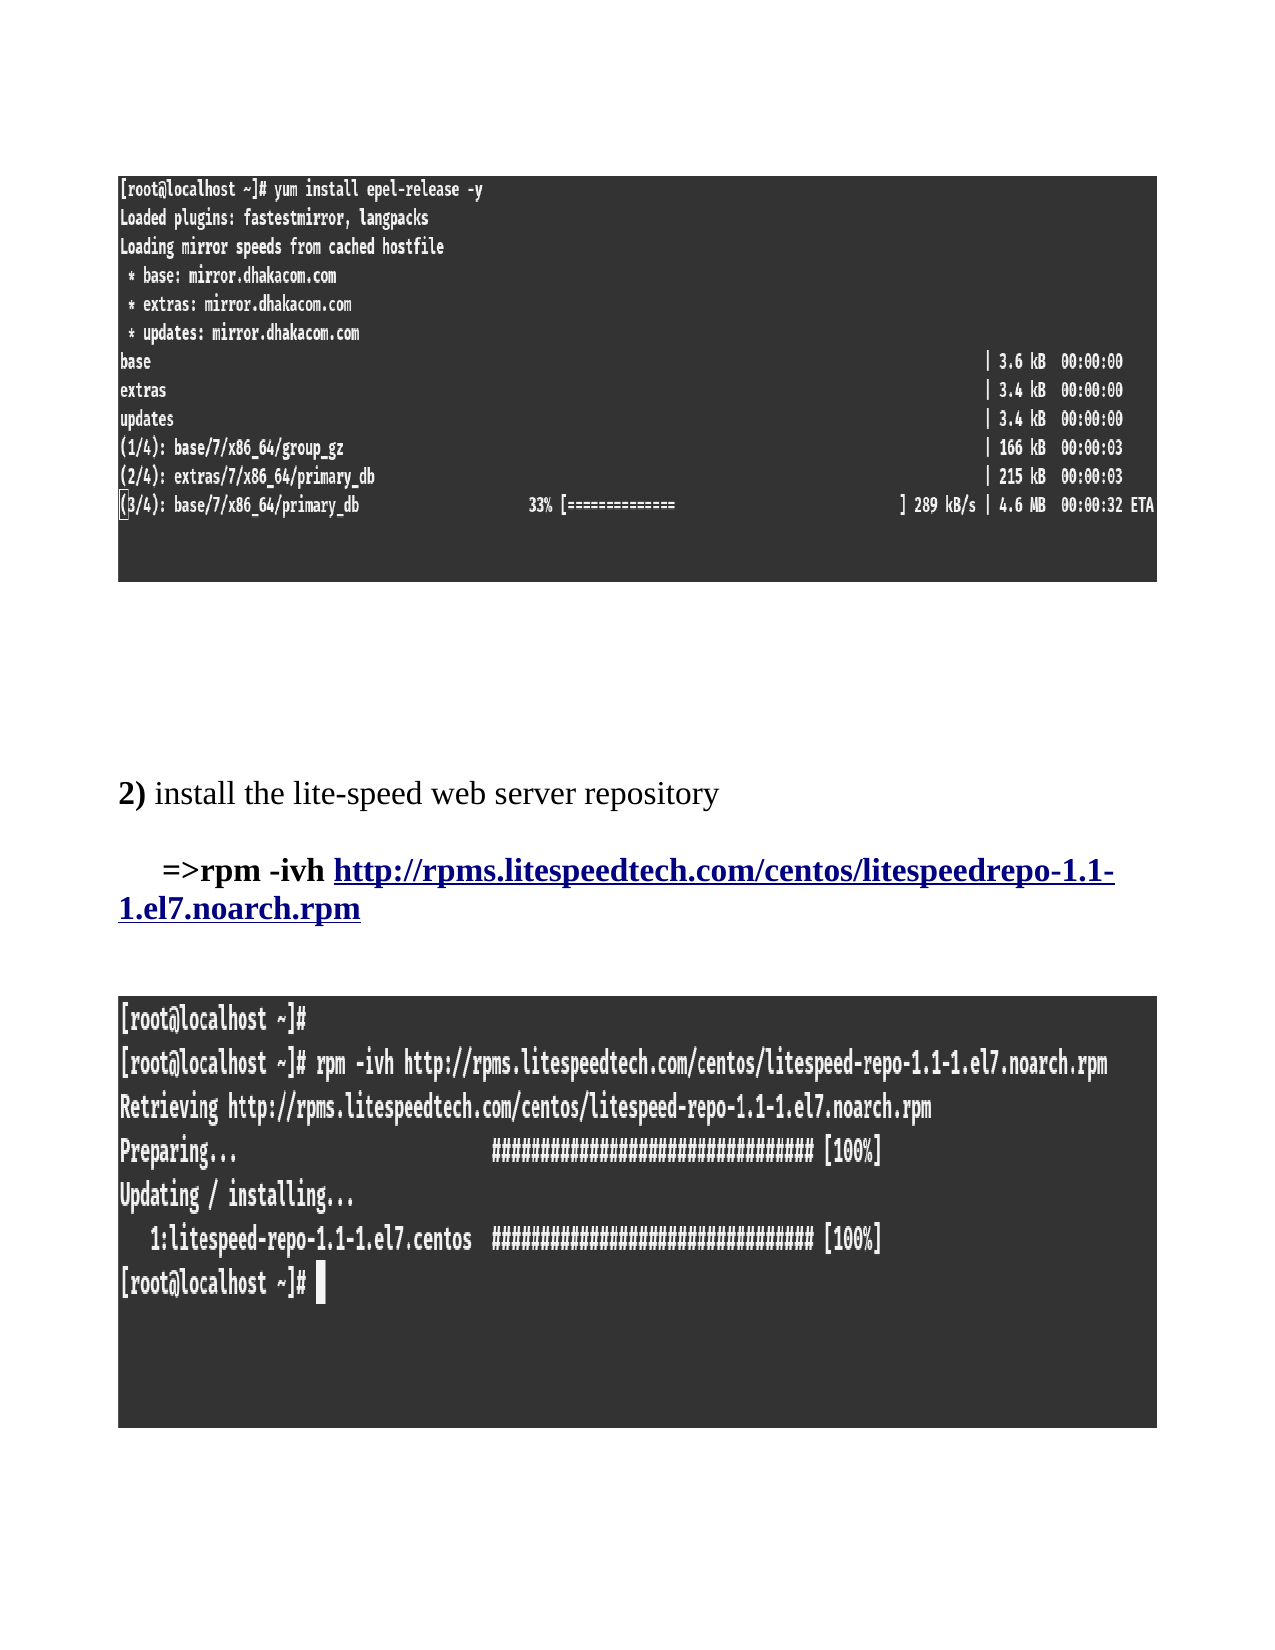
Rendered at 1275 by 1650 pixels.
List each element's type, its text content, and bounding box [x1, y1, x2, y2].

text =>rpm -ivh http://rpms.litespeedtech.com/centos/litespeedrepo-1.1-1.el7.noarch.rpm [118, 850, 1157, 927]
picture [118, 996, 1157, 1428]
text 2) install the lite-speed web server repository [118, 773, 1157, 812]
picture [118, 176, 1157, 582]
